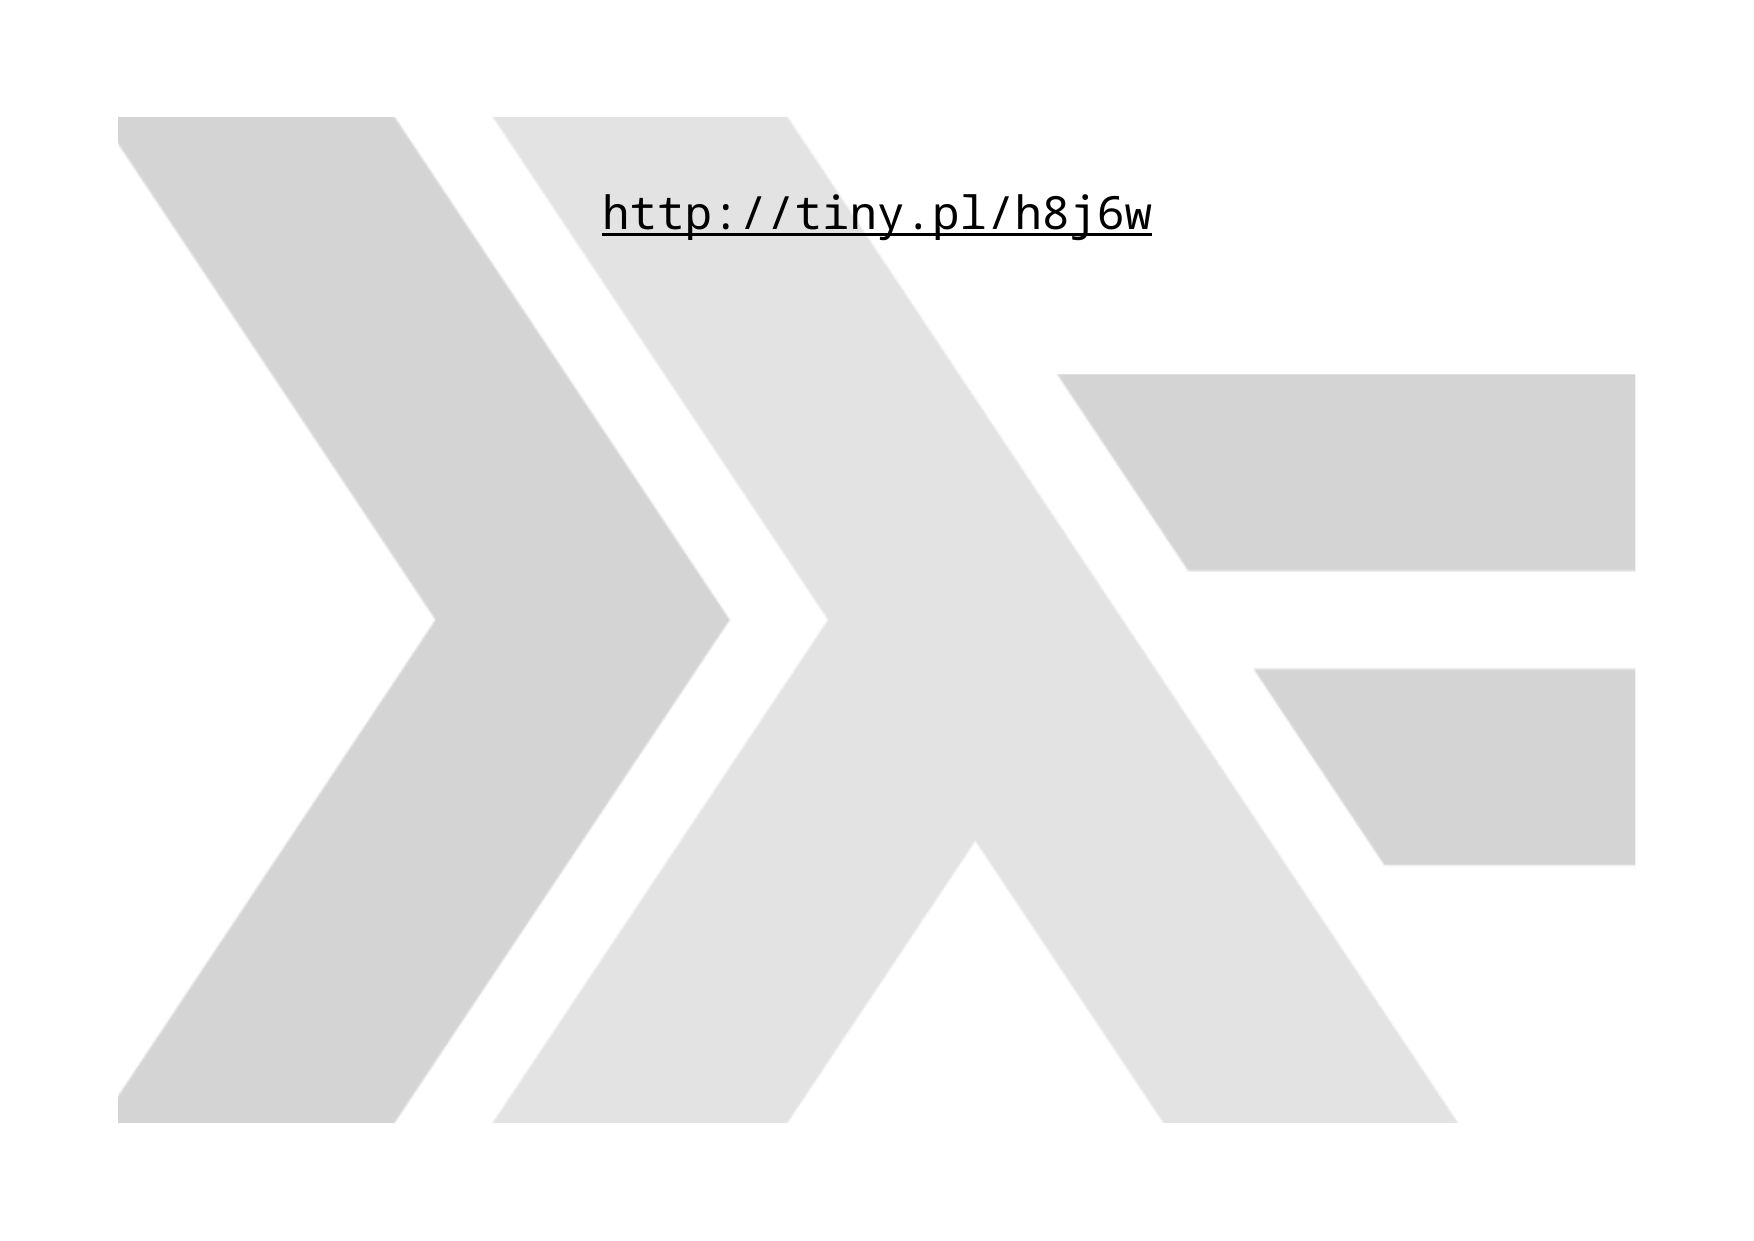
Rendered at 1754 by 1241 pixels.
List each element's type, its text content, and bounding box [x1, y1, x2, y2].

text http://tiny.pl/h8j6w [118, 181, 1635, 243]
picture [476, 243, 1277, 1021]
